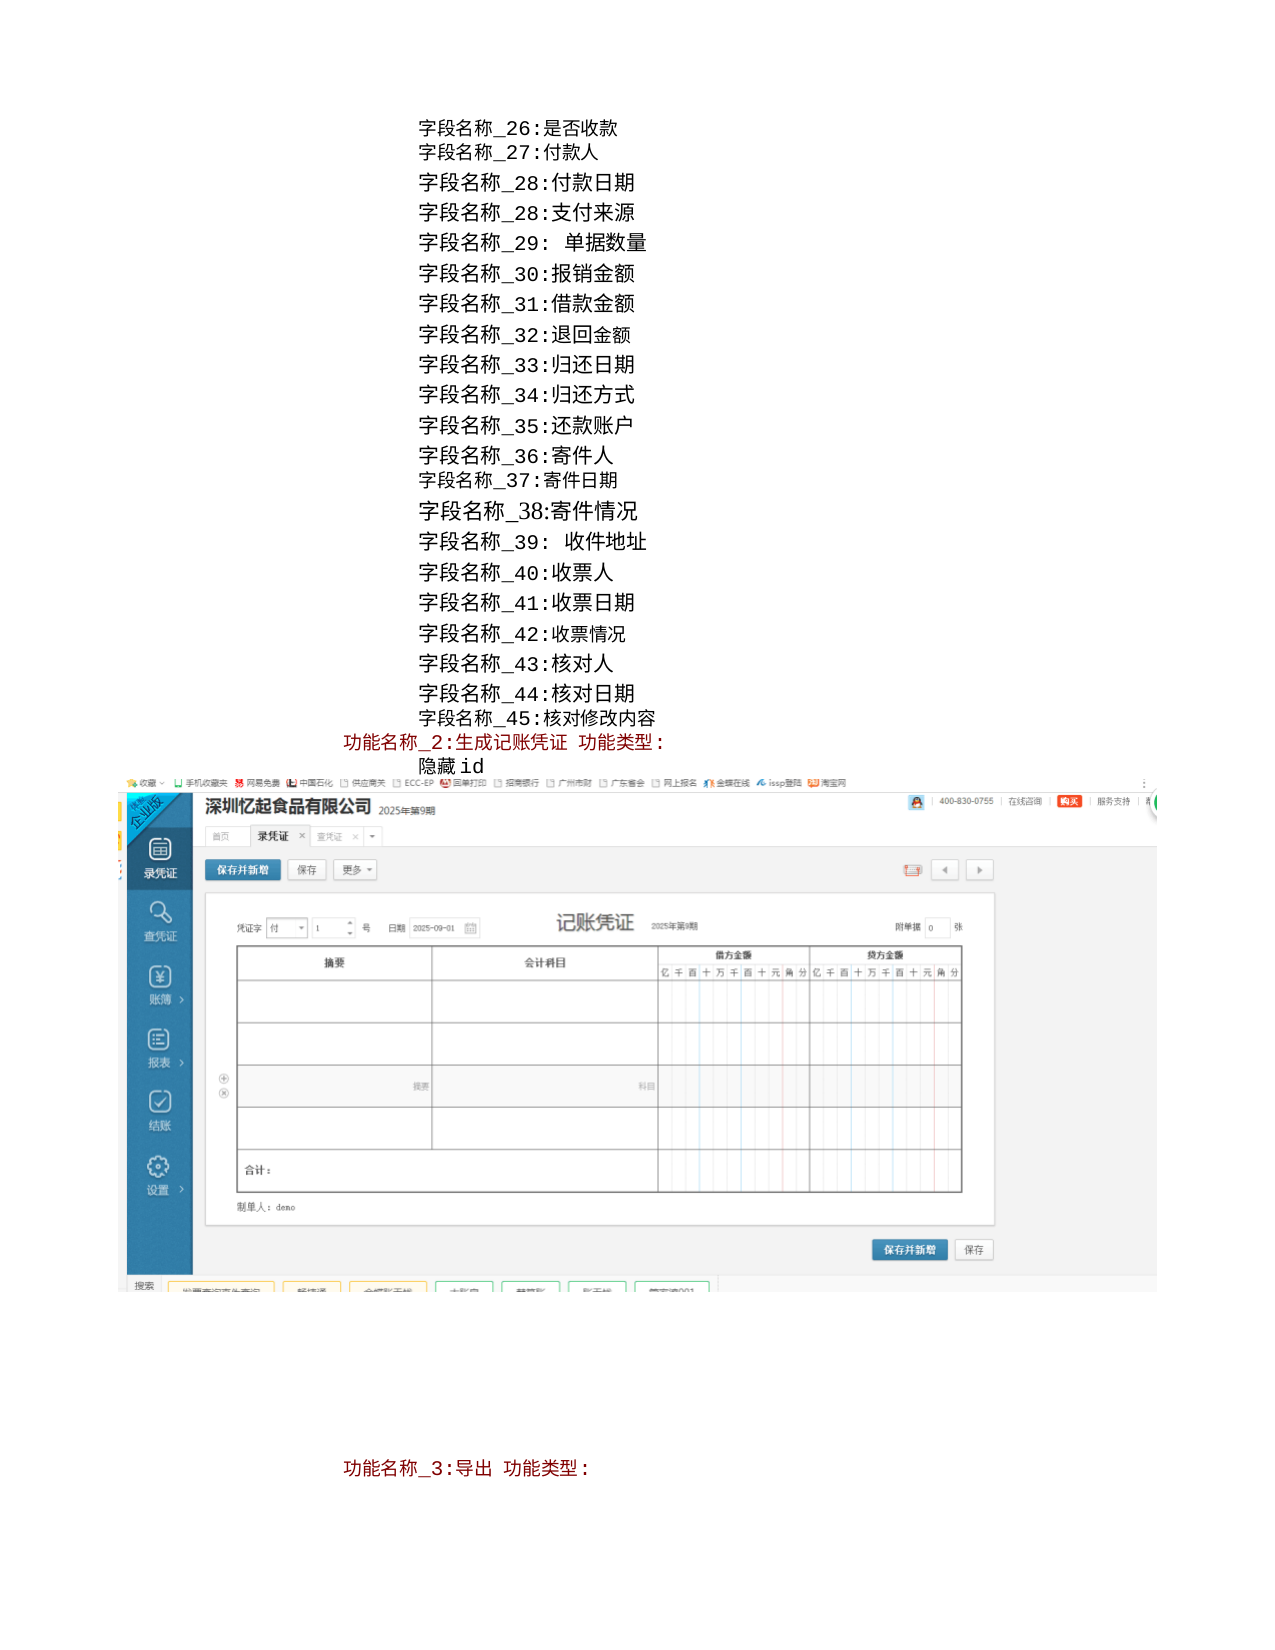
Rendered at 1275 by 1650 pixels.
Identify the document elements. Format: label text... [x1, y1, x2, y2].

text 字段名称_27:付款人 [118, 142, 1157, 166]
text 字段名称_34:归还方式 [118, 379, 1157, 409]
text 字段名称_41:收票日期 [118, 586, 1157, 617]
text 功能名称_2:生成记账凭证 功能类型: [118, 732, 1157, 756]
text 字段名称_26:是否收款 [118, 118, 1157, 142]
text 字段名称_44:核对日期 [118, 678, 1157, 708]
text 功能名称_3:导出 功能类型: [118, 1457, 1157, 1481]
text 字段名称_28:付款日期 [118, 166, 1157, 196]
text 隐藏id [118, 756, 1157, 779]
text 字段名称_42:收票情况 [118, 617, 1157, 647]
text 字段名称_28:支付来源 [118, 196, 1157, 227]
text 字段名称_37:寄件日期 [118, 470, 1157, 494]
text 字段名称_43:核对人 [118, 647, 1157, 678]
text 字段名称_35:还款账户 [118, 409, 1157, 439]
text 字段名称_36:寄件人 [118, 439, 1157, 470]
picture [118, 779, 1157, 1292]
text 字段名称_38:寄件情况 [118, 494, 1157, 526]
text 字段名称_39: 收件地址 [118, 526, 1157, 556]
text 字段名称_31:借款金额 [118, 287, 1157, 318]
text 字段名称_40:收票人 [118, 556, 1157, 586]
text 字段名称_29: 单据数量 [118, 227, 1157, 257]
text 字段名称_32:退回金额 [118, 318, 1157, 348]
text 字段名称_33:归还日期 [118, 348, 1157, 379]
text 字段名称_30:报销金额 [118, 257, 1157, 287]
text 字段名称_45:核对修改内容 [118, 708, 1157, 732]
